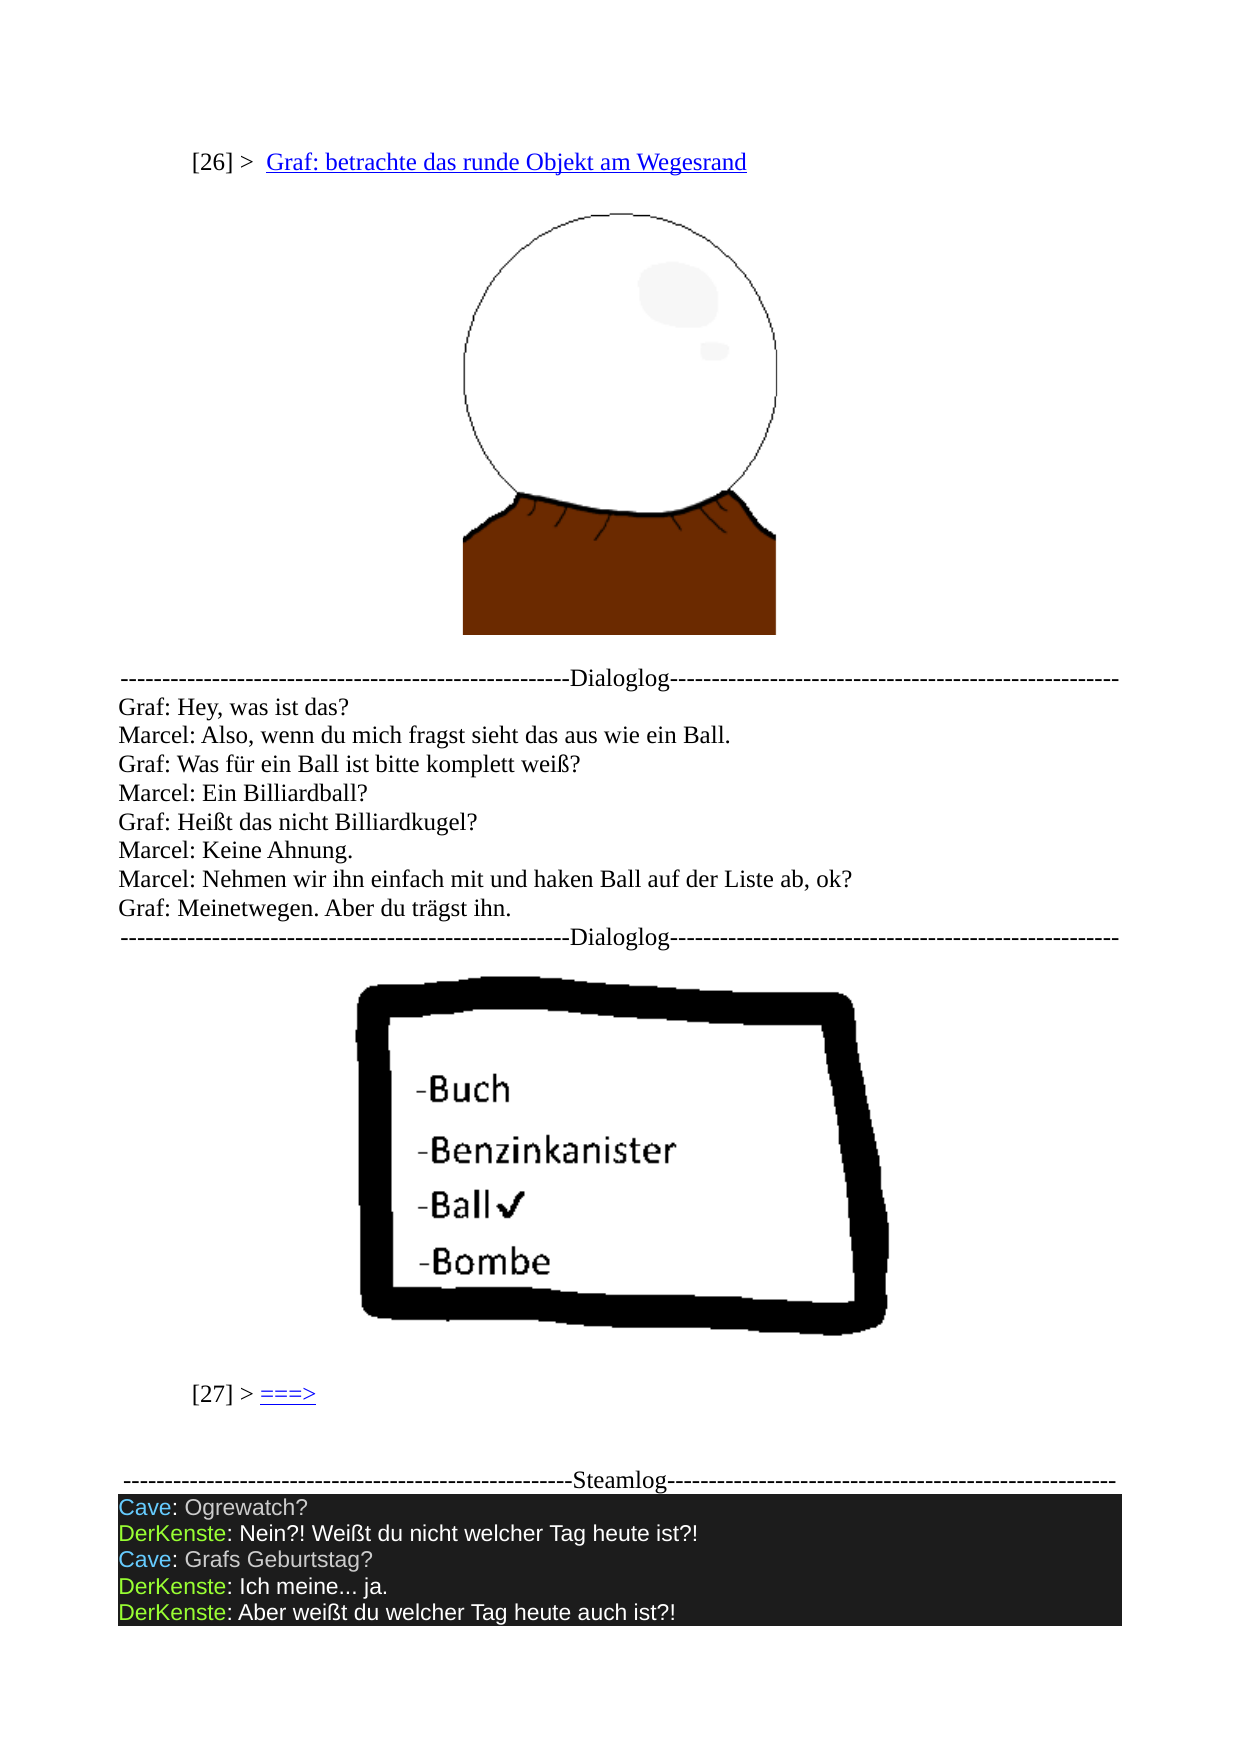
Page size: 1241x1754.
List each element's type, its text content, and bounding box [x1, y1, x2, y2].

text Graf: Meinetwegen. Aber du trägst ihn. [118, 893, 1122, 922]
text ------------------------------------------------------Dialoglog------------------------------------------------------ [118, 663, 1122, 692]
text [26] > Graf: betrachte das runde Objekt am Wegesrand [118, 147, 1122, 176]
text Marcel: Nehmen wir ihn einfach mit und haken Ball auf der Liste ab, ok? [118, 864, 1122, 893]
text ------------------------------------------------------Steamlog------------------------------------------------------ [118, 1465, 1122, 1494]
text Cave: Ogrewatch? [118, 1494, 1122, 1520]
text DerKenste: Nein?! Weißt du nicht welcher Tag heute ist?! [118, 1520, 1122, 1546]
text ------------------------------------------------------Dialoglog------------------------------------------------------ [118, 922, 1122, 951]
text DerKenste: Ich meine... ja. [118, 1573, 1122, 1599]
text Graf: Hey, was ist das? [118, 692, 1122, 721]
text Marcel: Ein Billiardball? [118, 778, 1122, 807]
text Graf: Heißt das nicht Billiardkugel? [118, 807, 1122, 836]
text [27] > ===> [118, 1379, 1122, 1407]
text Marcel: Keine Ahnung. [118, 836, 1122, 864]
text Marcel: Also, wenn du mich fragst sieht das aus wie ein Ball. [118, 721, 1122, 749]
text Graf: Was für ein Ball ist bitte komplett weiß? [118, 749, 1122, 778]
text Cave: Grafs Geburtstag? [118, 1546, 1122, 1573]
text DerKenste: Aber weißt du welcher Tag heute auch ist?! [118, 1599, 1122, 1626]
